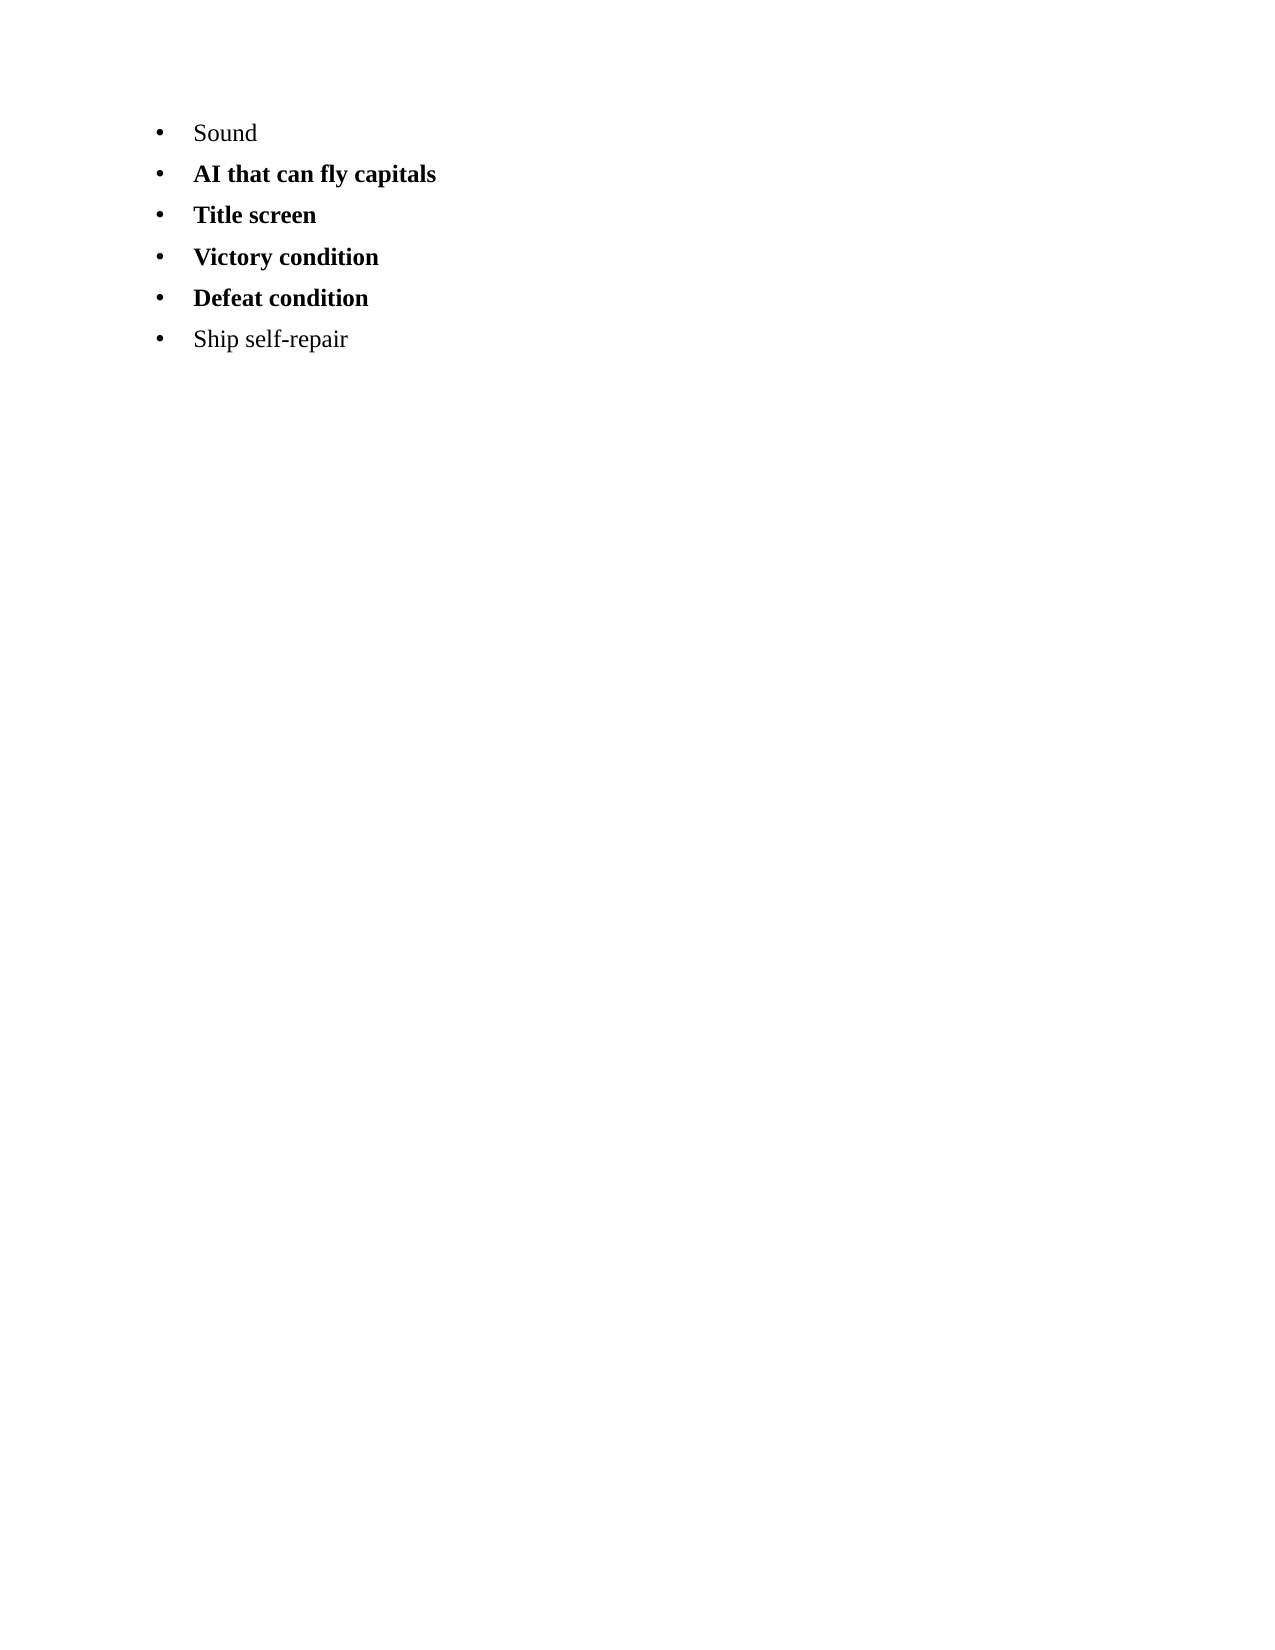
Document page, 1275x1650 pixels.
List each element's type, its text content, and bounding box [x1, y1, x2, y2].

list Defeat condition [156, 283, 1157, 312]
list Victory condition [156, 242, 1157, 271]
list Sound [156, 118, 1157, 147]
list Ship self-repair [156, 324, 1157, 353]
list AI that can fly capitals [156, 159, 1157, 188]
list Title screen [156, 201, 1157, 229]
